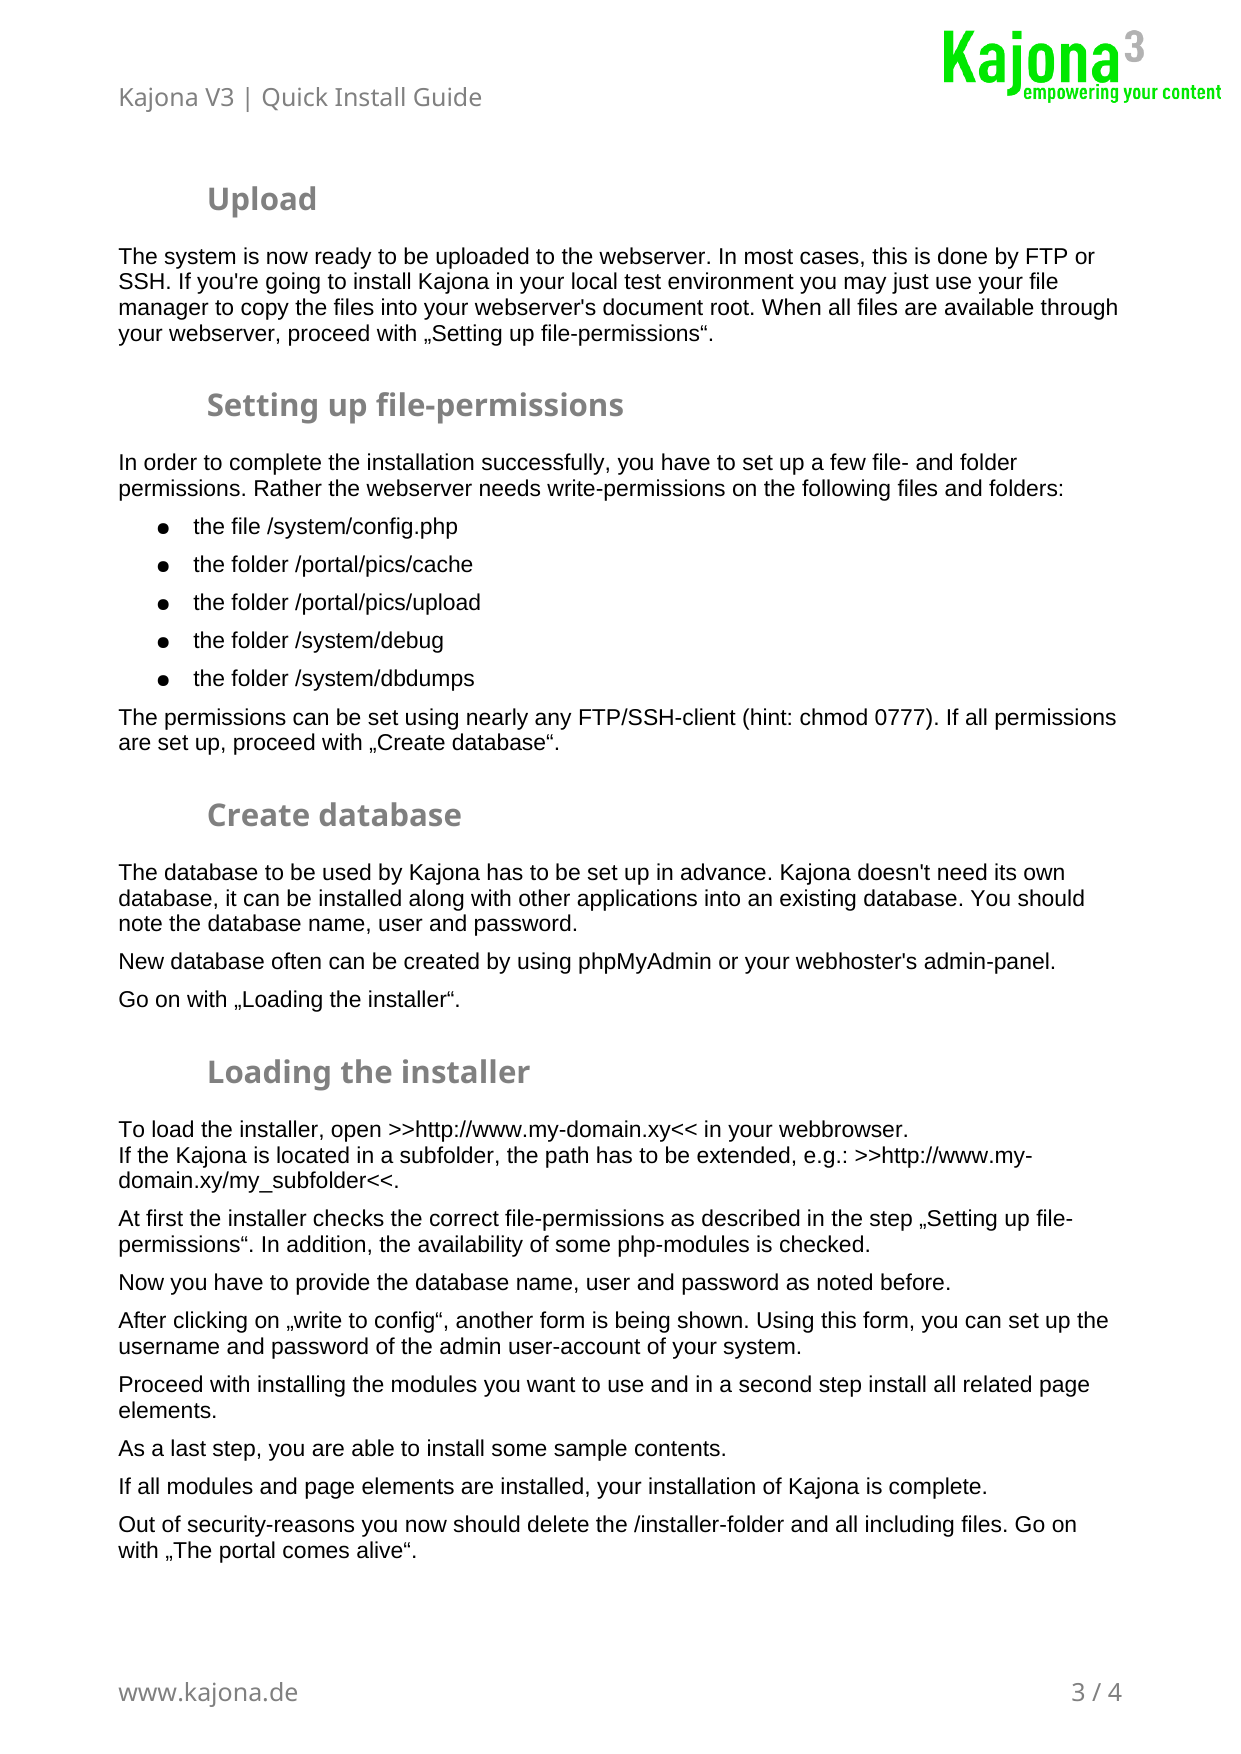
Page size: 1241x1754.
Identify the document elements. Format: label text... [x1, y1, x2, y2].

subtitle Loading the installer [118, 1050, 1122, 1093]
text As a last step, you are able to install some sample contents. [118, 1436, 1122, 1461]
text The permissions can be set using nearly any FTP/SSH-client (hint: chmod 0777). If all permissions are set up, proceed with „Create database“. [118, 704, 1122, 756]
subtitle Upload [118, 177, 1122, 219]
list the folder /portal/pics/upload [156, 590, 1122, 616]
list the folder /system/dbdumps [156, 666, 1122, 692]
text New database often can be created by using phpMyAdmin or your webhoster's admin-panel. [118, 949, 1122, 974]
text In order to complete the installation successfully, you have to set up a few file- and folder permissions. Rather the webserver needs write-permissions on the following files and folders: [118, 450, 1122, 501]
subtitle Setting up file-permissions [118, 383, 1122, 426]
subtitle Create database [118, 793, 1122, 835]
text After clicking on „write to config“, another form is being shown. Using this form, you can set up the username and password of the admin user-account of your system. [118, 1308, 1122, 1359]
text The system is now ready to be uploaded to the webserver. In most cases, this is done by FTP or SSH. If you're going to install Kajona in your local test environment you may just use your file manager to copy the files into your webserver's document root. When all files are available through your webserver, proceed with „Setting up file-permissions“. [118, 243, 1122, 346]
text If all modules and page elements are installed, your installation of Kajona is complete. [118, 1474, 1122, 1499]
text Go on with „Loading the installer“. [118, 987, 1122, 1013]
text At first the installer checks the correct file-permissions as described in the step „Setting up file-permissions“. In addition, the availability of some php-modules is checked. [118, 1206, 1122, 1257]
text The database to be used by Kajona has to be set up in advance. Kajona doesn't need its own database, it can be installed along with other applications into an existing database. You should note the database name, user and password. [118, 859, 1122, 936]
picture [944, 30, 1221, 103]
text Now you have to provide the database name, user and password as noted before. [118, 1270, 1122, 1296]
text Proceed with installing the modules you want to use and in a second step install all related page elements. [118, 1372, 1122, 1423]
list the folder /portal/pics/cache [156, 552, 1122, 577]
list the folder /system/debug [156, 628, 1122, 654]
text Out of security-reasons you now should delete the /installer-folder and all including files. Go on with „The portal comes alive“. [118, 1512, 1122, 1563]
list the file /system/config.php [156, 514, 1122, 539]
text To load the installer, open >>http://www.my-domain.xy<< in your webbrowser. If the Kajona is located in a subfolder, the path has to be extended, e.g.: >>http://www.my-domain.xy/my_subfolder<<. [118, 1117, 1122, 1194]
